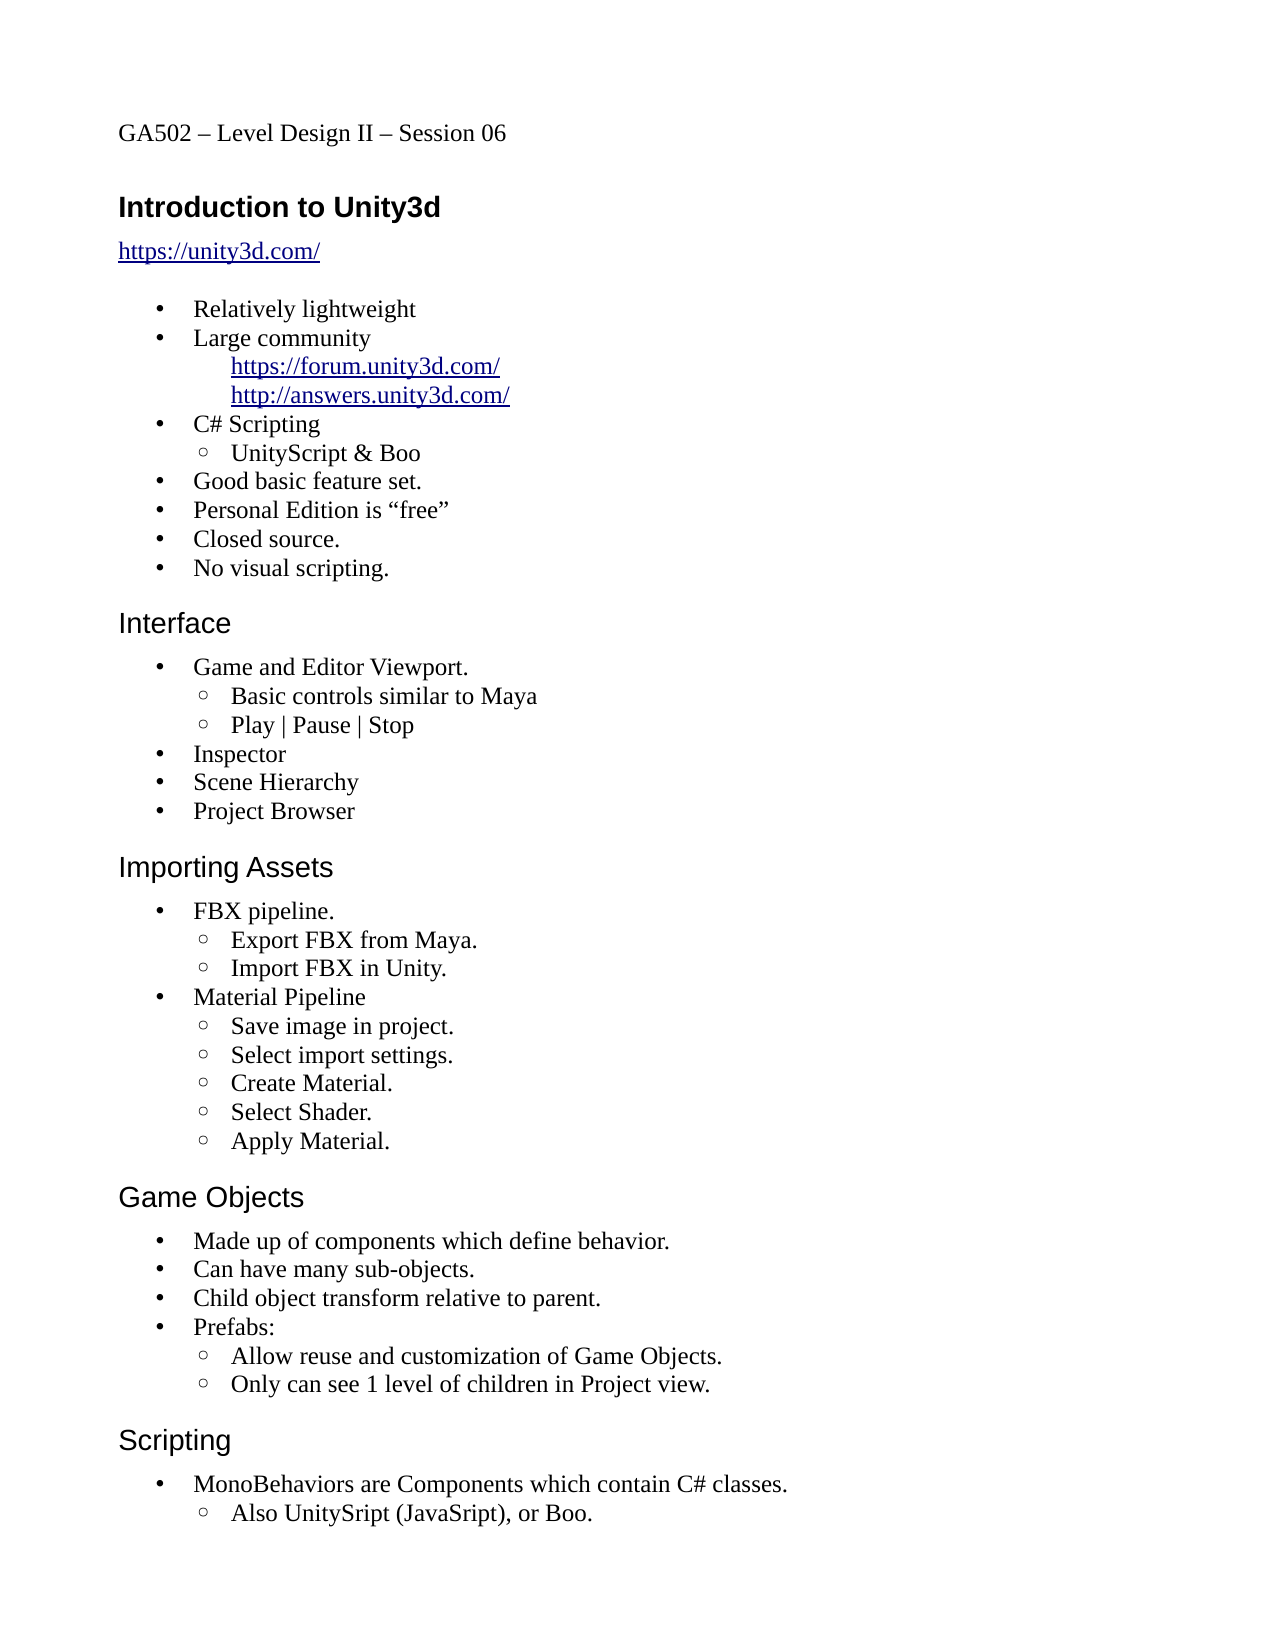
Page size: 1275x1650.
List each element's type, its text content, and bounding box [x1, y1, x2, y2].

list UnityScript & Boo [193, 438, 1157, 466]
list Scene Hierarchy [156, 767, 1157, 796]
list http://answers.unity3d.com/ [193, 380, 1157, 409]
list Select Shader. [193, 1097, 1157, 1126]
list Basic controls similar to Maya [193, 681, 1157, 710]
text https://unity3d.com/ [118, 236, 1157, 265]
list MonoBehaviors are Components which contain C# classes. [156, 1469, 1157, 1498]
subtitle Scripting [118, 1423, 1157, 1457]
list Game and Editor Viewport. [156, 652, 1157, 681]
list Only can see 1 level of children in Project view. [193, 1369, 1157, 1398]
list Export FBX from Maya. [193, 925, 1157, 953]
list Personal Edition is “free” [156, 495, 1157, 524]
list Made up of components which define behavior. [156, 1226, 1157, 1254]
subtitle Interface [118, 606, 1157, 640]
list Relatively lightweight [156, 294, 1157, 323]
list Closed source. [156, 524, 1157, 553]
list Child object transform relative to parent. [156, 1283, 1157, 1312]
list FBX pipeline. [156, 896, 1157, 925]
list Apply Material. [193, 1126, 1157, 1155]
text GA502 – Level Design II – Session 06 [118, 118, 1157, 147]
list Project Browser [156, 796, 1157, 825]
list Allow reuse and customization of Game Objects. [193, 1341, 1157, 1369]
list No visual scripting. [156, 553, 1157, 581]
list Can have many sub-objects. [156, 1254, 1157, 1283]
list Inspector [156, 739, 1157, 767]
list Material Pipeline [156, 982, 1157, 1011]
list Save image in project. [193, 1011, 1157, 1040]
list Select import settings. [193, 1040, 1157, 1068]
list https://forum.unity3d.com/ [193, 351, 1157, 380]
list Prefabs: [156, 1312, 1157, 1341]
list Also UnitySript (JavaSript), or Boo. [193, 1498, 1157, 1527]
subtitle Game Objects [118, 1180, 1157, 1213]
subtitle Importing Assets [118, 850, 1157, 883]
subtitle Introduction to Unity3d [118, 190, 1157, 224]
list C# Scripting [156, 409, 1157, 438]
list Import FBX in Unity. [193, 953, 1157, 982]
list Play | Pause | Stop [193, 710, 1157, 739]
list Good basic feature set. [156, 466, 1157, 495]
list Large community [156, 323, 1157, 351]
list Create Material. [193, 1068, 1157, 1097]
